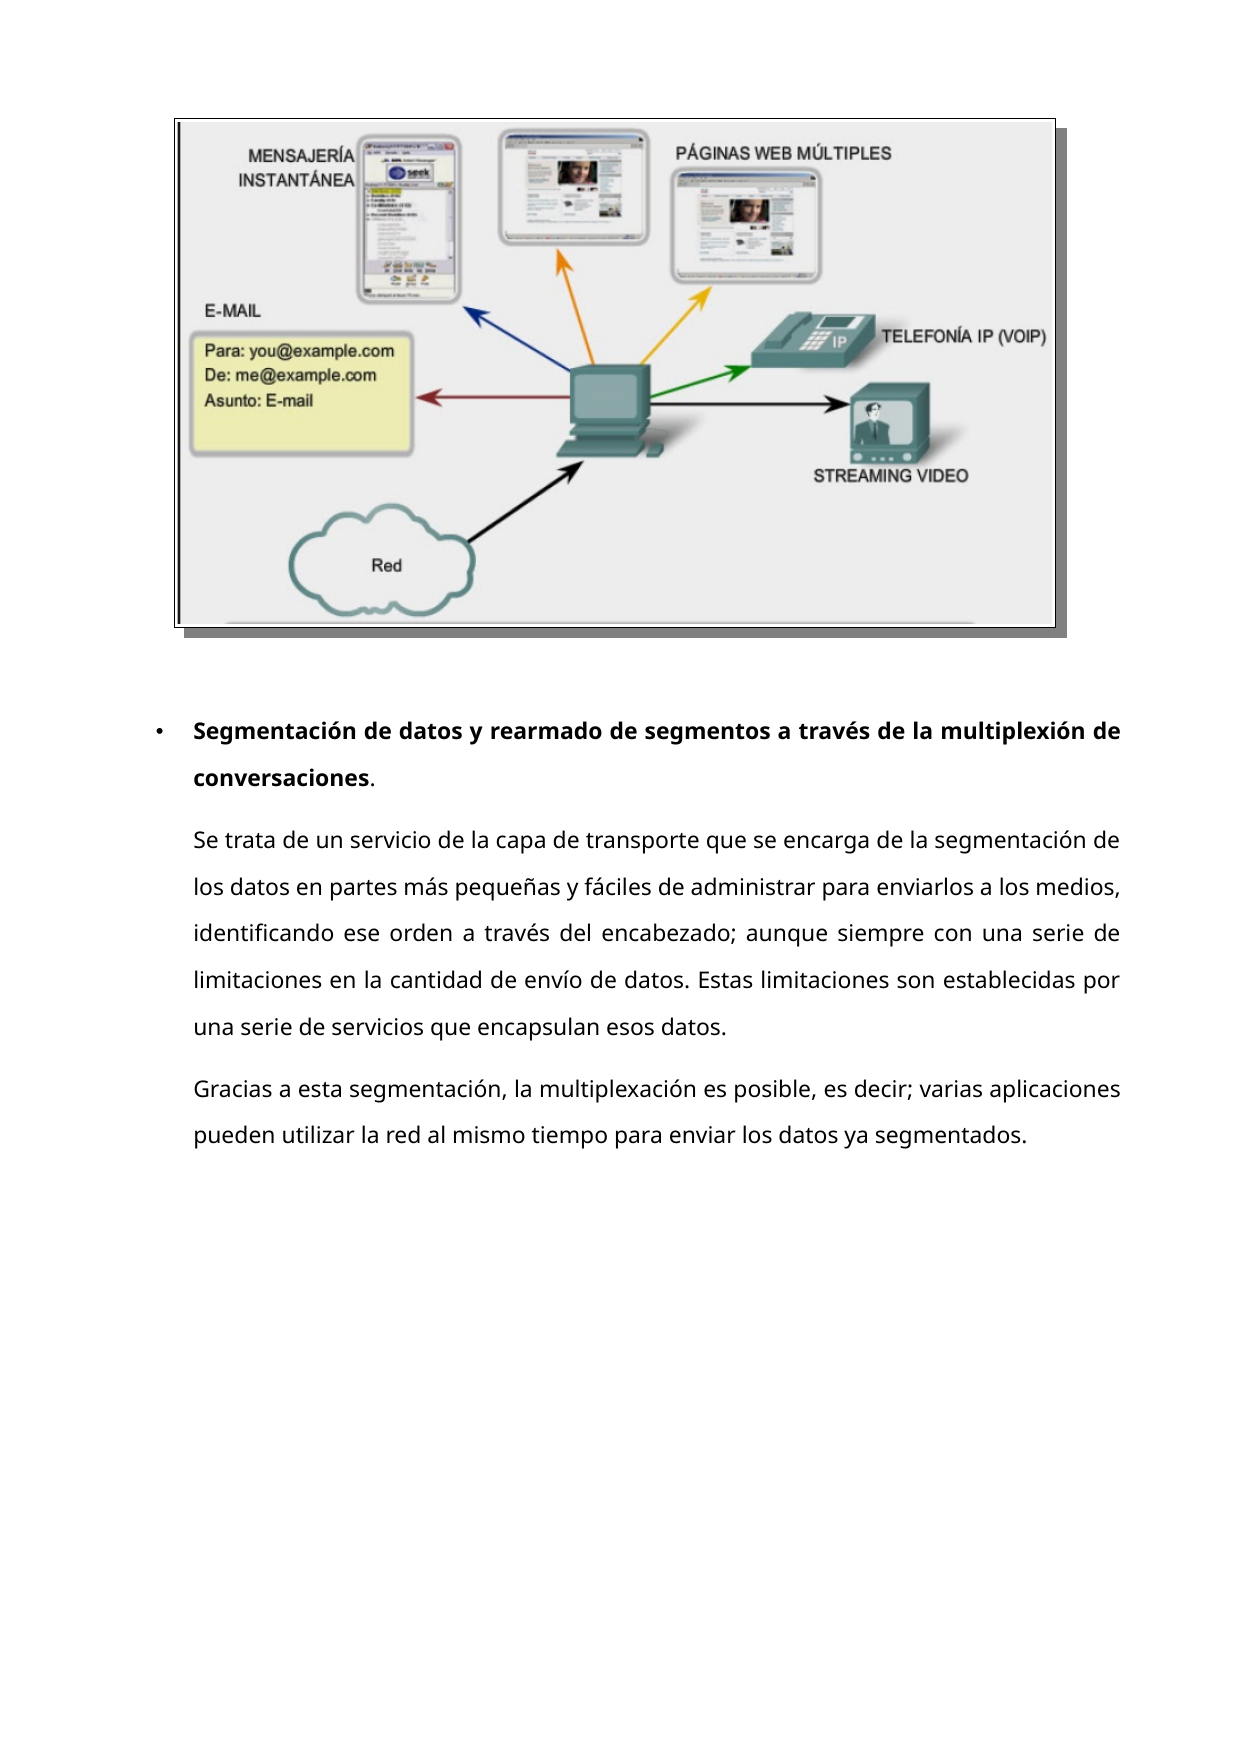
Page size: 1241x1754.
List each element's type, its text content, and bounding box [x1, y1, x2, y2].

list Gracias a esta segmentación, la multiplexación es posible, es decir; varias aplicaciones pueden utilizar la red al mismo tiempo para enviar los datos ya segmentados. [156, 1072, 1122, 1151]
list Se trata de un servicio de la capa de transporte que se encarga de la segmentación de los datos en partes más pequeñas y fáciles de administrar para enviarlos a los medios, identificando ese orden a través del encabezado; aunque siempre con una serie de limitaciones en la cantidad de envío de datos. Estas limitaciones son establecidas por una serie de servicios que encapsulan esos datos. [156, 823, 1122, 1042]
picture [177, 122, 1053, 624]
list Segmentación de datos y rearmado de segmentos a través de la multiplexión de conversaciones. [156, 715, 1122, 793]
